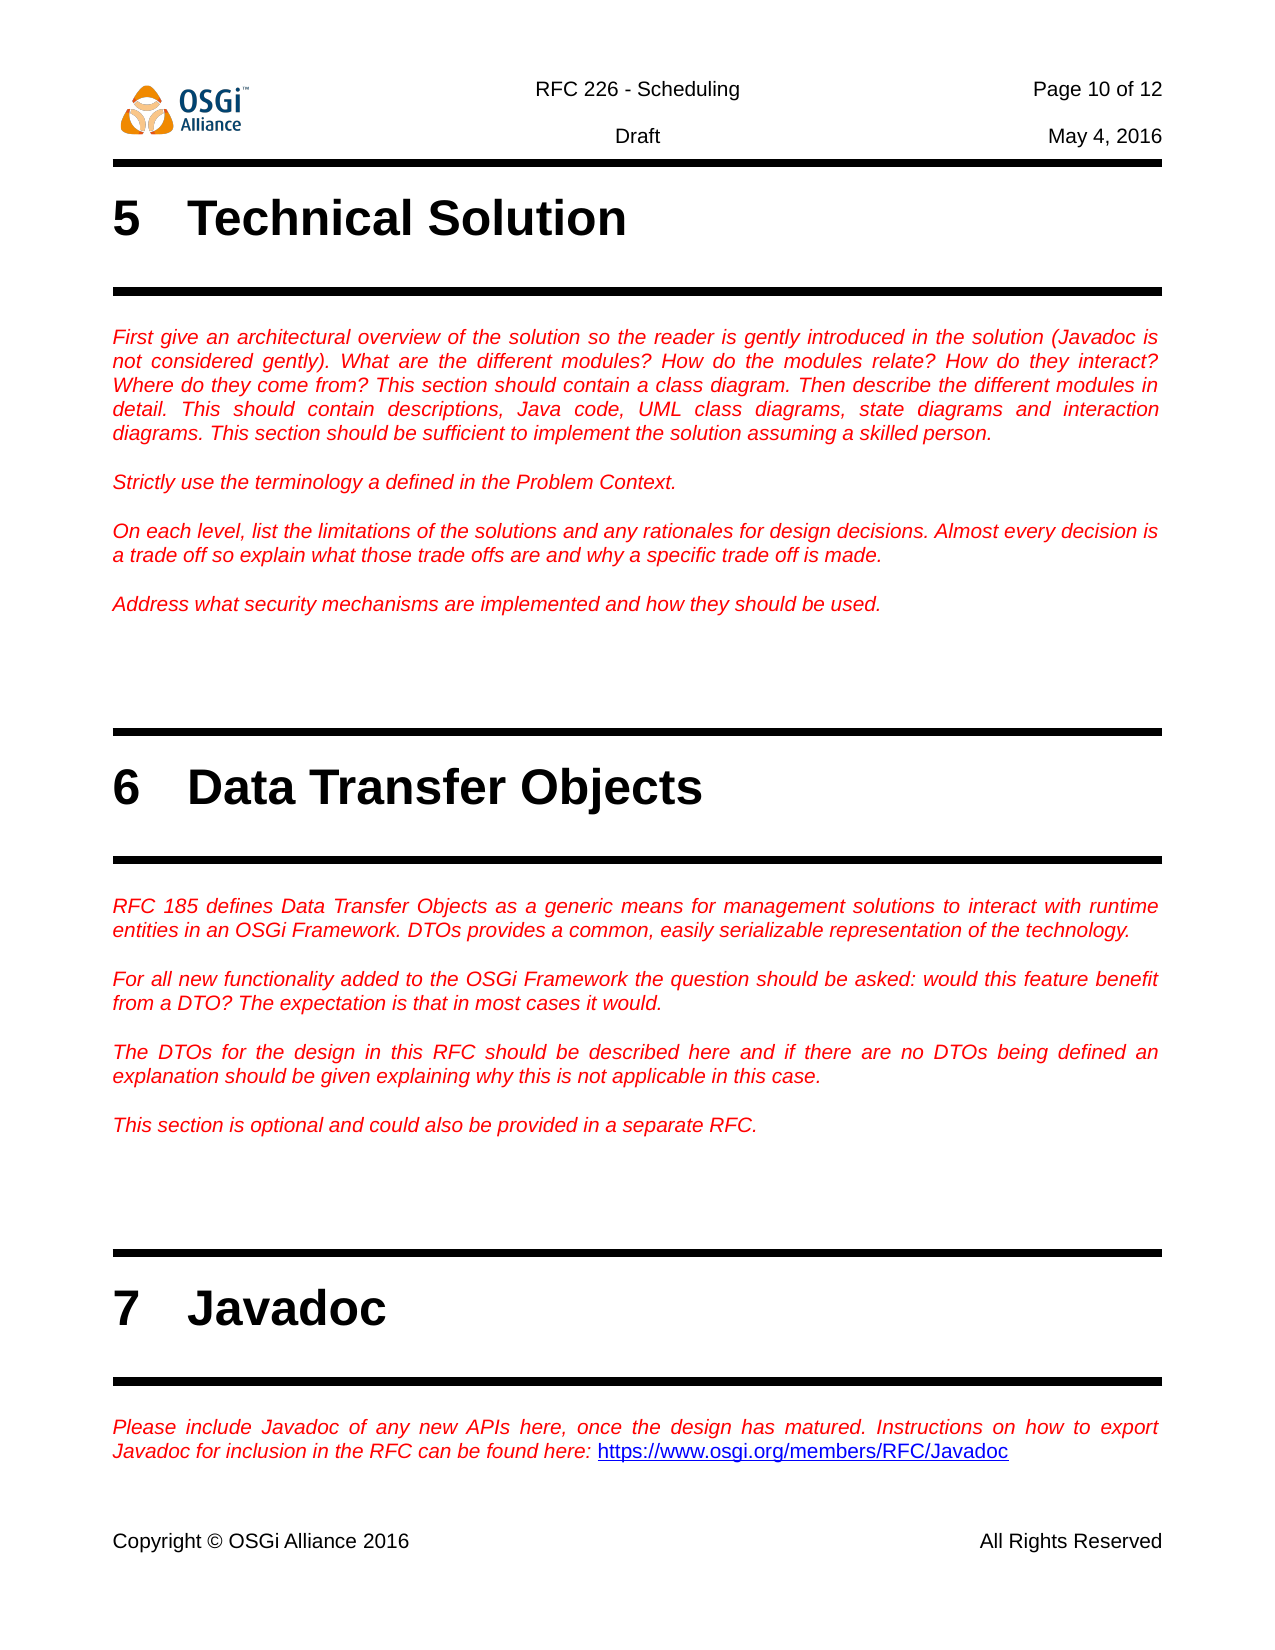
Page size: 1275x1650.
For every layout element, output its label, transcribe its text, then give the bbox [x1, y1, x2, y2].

text Address what security mechanisms are implemented and how they should be used. [112, 591, 1162, 615]
text Strictly use the terminology a defined in the Problem Context. [112, 469, 1162, 493]
text On each level, list the limitations of the solutions and any rationales for design decisions. Almost every decision is a trade off so explain what those trade offs are and why a specific trade off is made. [112, 518, 1162, 566]
subtitle Javadoc [112, 1250, 1162, 1386]
picture [113, 78, 257, 142]
subtitle Data Transfer Objects [112, 729, 1162, 864]
text This section is optional and could also be provided in a separate RFC. [112, 1112, 1162, 1136]
text For all new functionality added to the OSGi Framework the question should be asked: would this feature benefit from a DTO? The expectation is that in most cases it would. [112, 967, 1162, 1014]
text The DTOs for the design in this RFC should be described here and if there are no DTOs being defined an explanation should be given explaining why this is not applicable in this case. [112, 1039, 1162, 1087]
text First give an architectural overview of the solution so the reader is gently introduced in the solution (Javadoc is not considered gently). What are the different modules? How do the modules relate? How do they interact? Where do they come from? This section should contain a class diagram. Then describe the different modules in detail. This should contain descriptions, Java code, UML class diagrams, state diagrams and interaction diagrams. This section should be sufficient to implement the solution assuming a skilled person. [112, 325, 1162, 444]
text RFC 185 defines Data Transfer Objects as a generic means for management solutions to interact with runtime entities in an OSGi Framework. DTOs provides a common, easily serializable representation of the technology. [112, 894, 1162, 942]
subtitle Technical Solution [112, 160, 1162, 296]
text Please include Javadoc of any new APIs here, once the design has matured. Instructions on how to export Javadoc for inclusion in the RFC can be found here: https://www.osgi.org/members/RFC/Javadoc [112, 1415, 1162, 1463]
